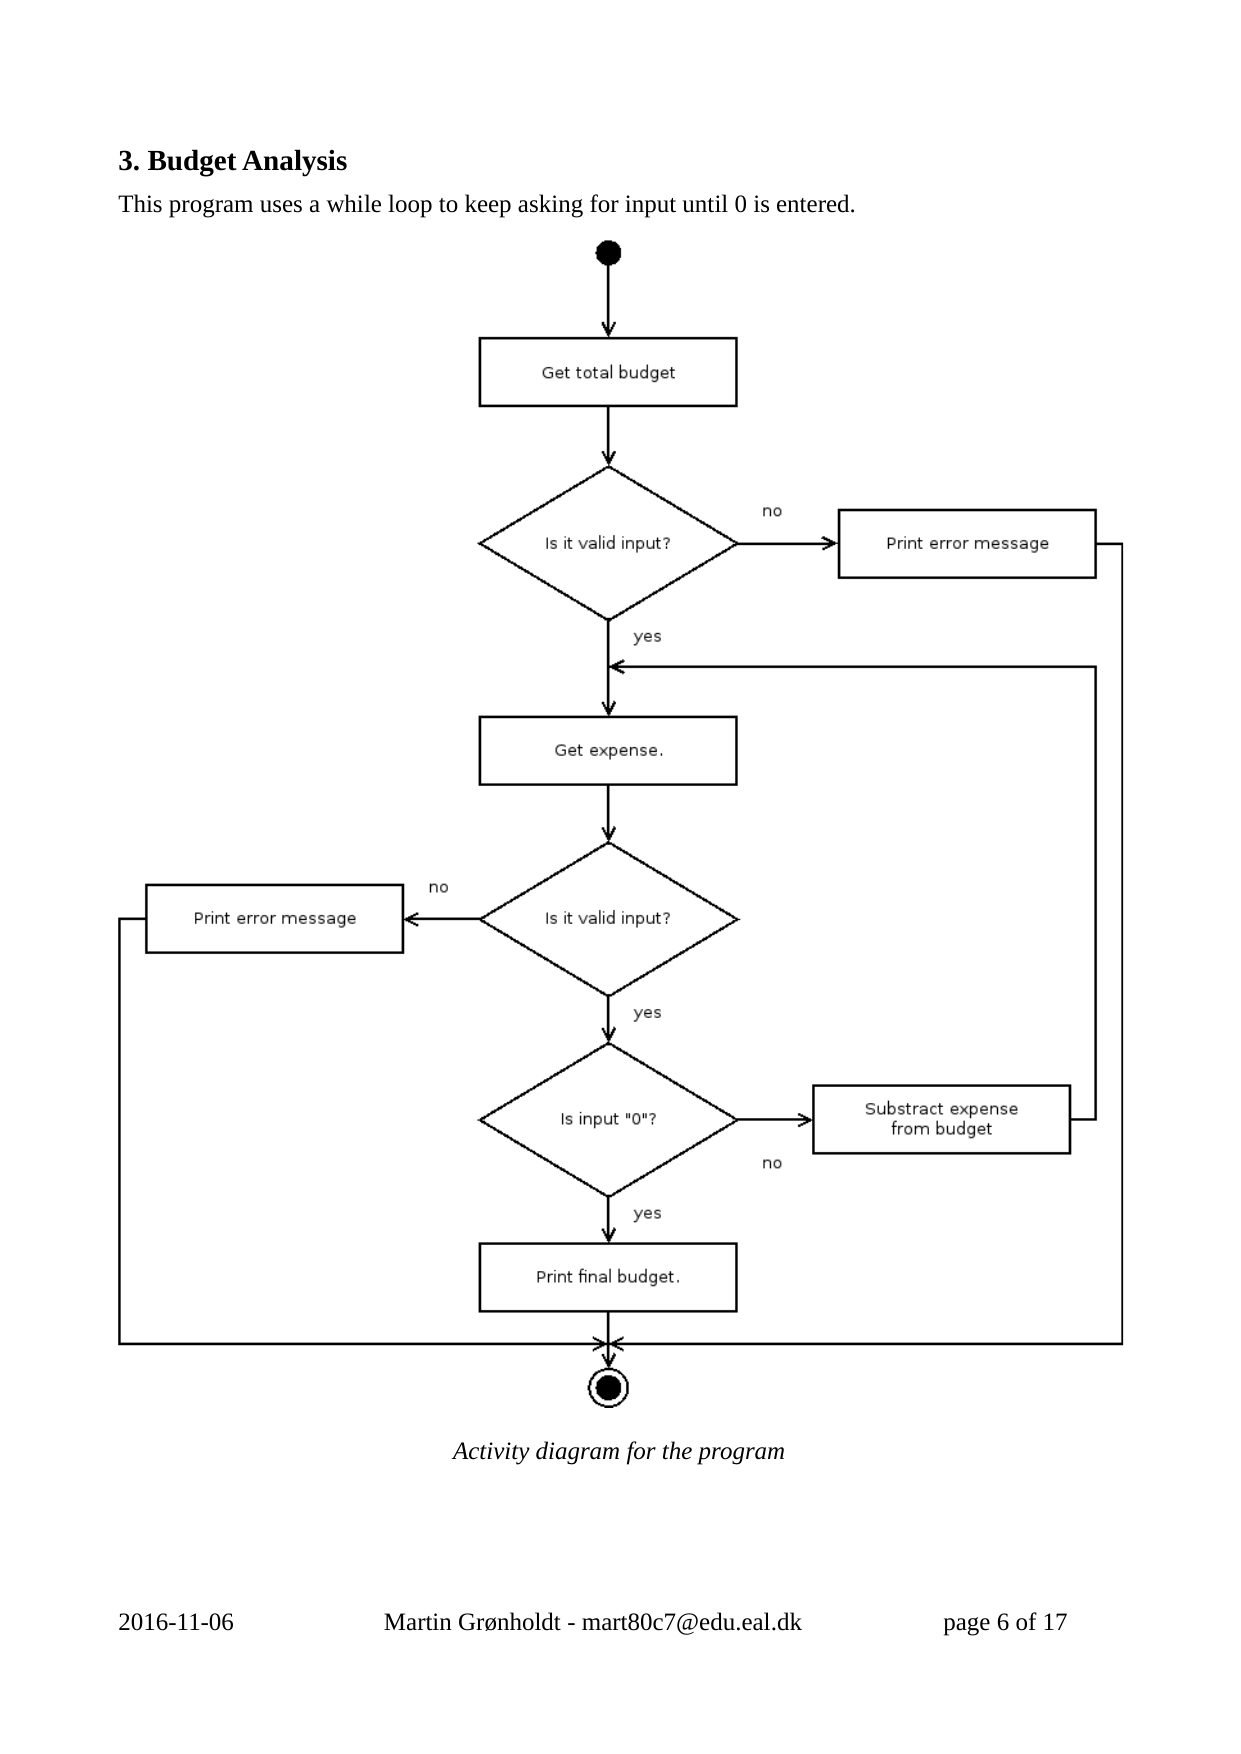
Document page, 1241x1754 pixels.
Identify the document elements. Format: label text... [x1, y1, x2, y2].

text This program uses a while loop to keep asking for input until 0 is entered. [118, 189, 1122, 218]
subtitle 3. Budget Analysis [118, 143, 1122, 177]
picture [117, 238, 1124, 1408]
text Activity diagram for the program [114, 251, 1126, 1465]
